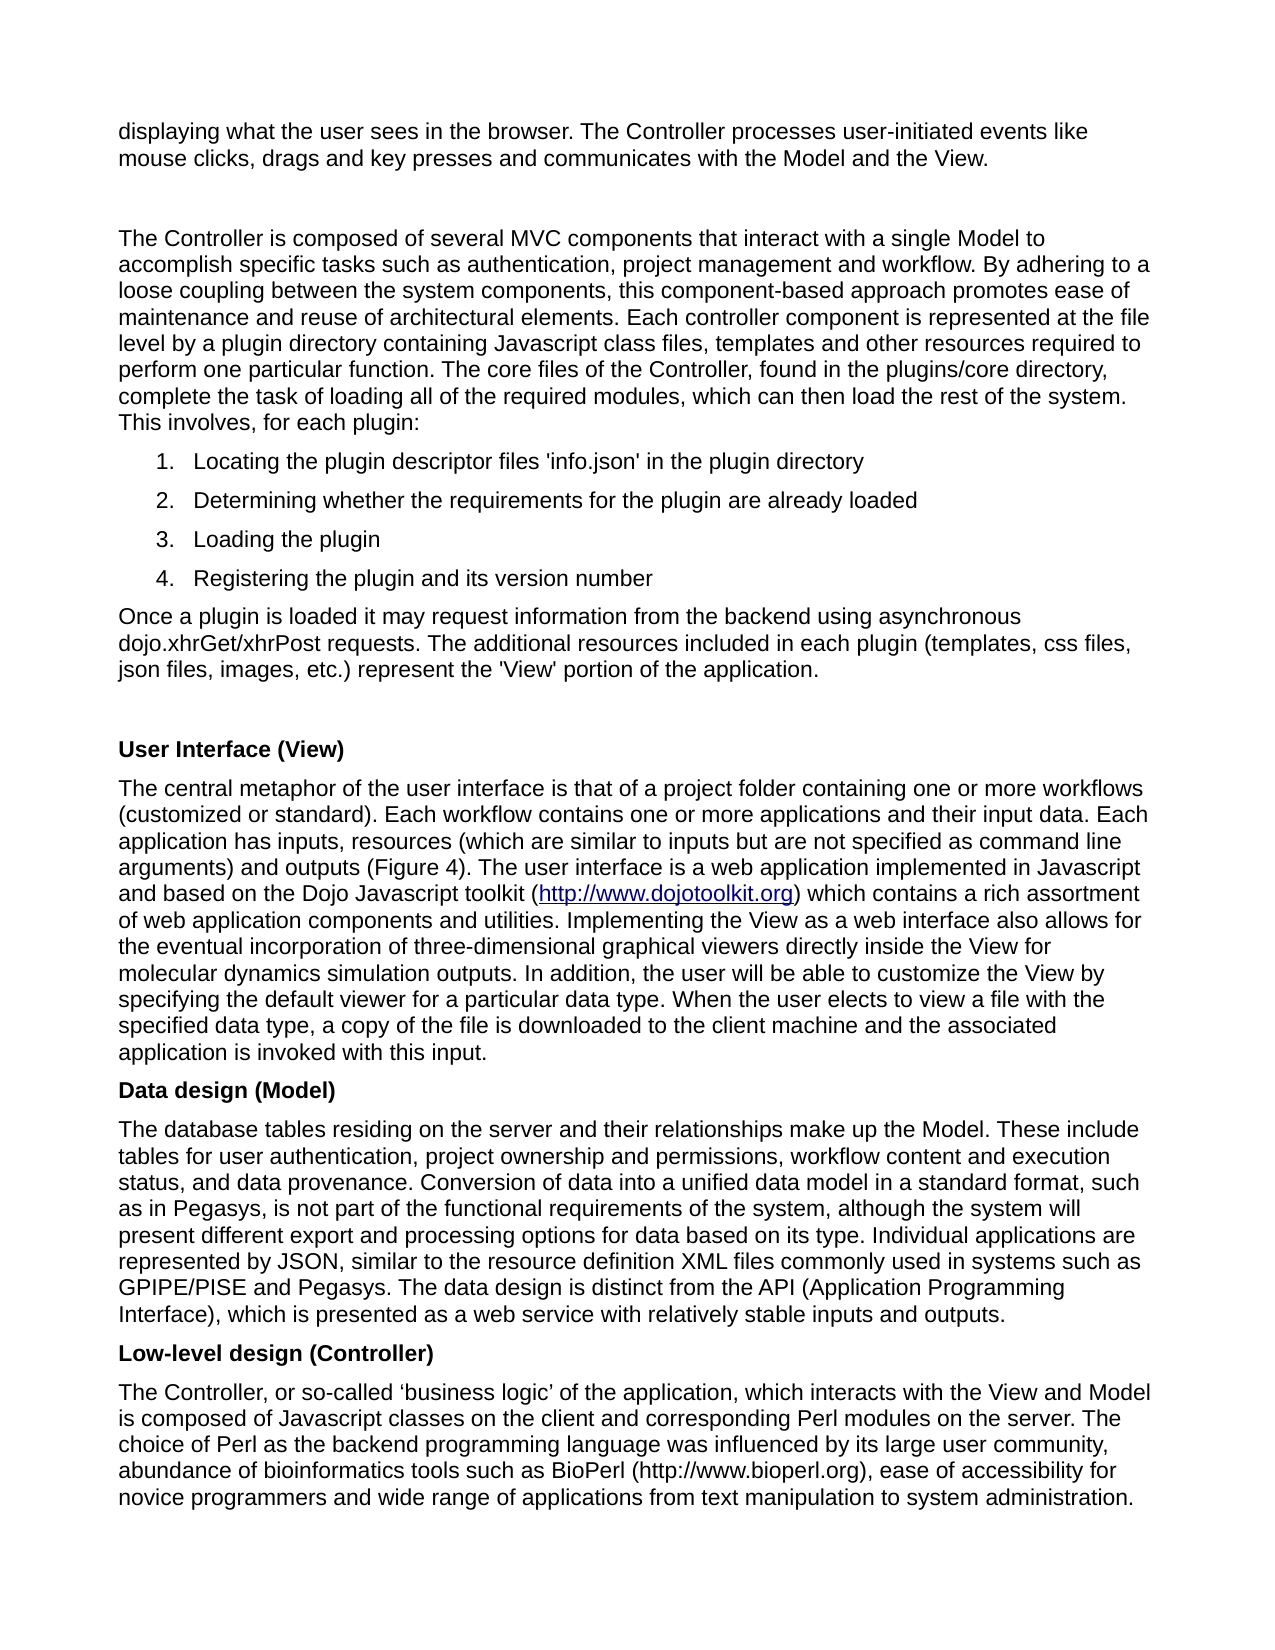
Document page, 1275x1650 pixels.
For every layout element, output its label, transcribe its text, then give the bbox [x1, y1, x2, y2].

text The Controller, or so-called ‘business logic’ of the application, which interacts with the View and Model is composed of Javascript classes on the client and corresponding Perl modules on the server. The choice of Perl as the backend programming language was influenced by its large user community, abundance of bioinformatics tools such as BioPerl (http://www.bioperl.org), ease of accessibility for novice programmers and wide range of applications from text manipulation to system administration. [118, 1378, 1157, 1510]
text The Controller is composed of several MVC components that interact with a single Model to accomplish specific tasks such as authentication, project management and workflow. By adhering to a loose coupling between the system components, this component-based approach promotes ease of maintenance and reuse of architectural elements. Each controller component is represented at the file level by a plugin directory containing Javascript class files, templates and other resources required to perform one particular function. The core files of the Controller, found in the plugins/core directory, complete the task of loading all of the required modules, which can then load the rest of the system. This involves, for each plugin: [118, 224, 1157, 435]
list Registering the plugin and its version number [156, 564, 1157, 591]
list Locating the plugin descriptor files 'info.json' in the plugin directory [156, 448, 1157, 474]
text Once a plugin is loaded it may request information from the backend using asynchronous dojo.xhrGet/xhrPost requests. The additional resources included in each plugin (templates, css files, json files, images, etc.) represent the 'View' portion of the application. [118, 603, 1157, 682]
text The database tables residing on the server and their relationships make up the Model. These include tables for user authentication, project ownership and permissions, workflow content and execution status, and data provenance. Conversion of data into a unified data model in a standard format, such as in Pegasys, is not part of the functional requirements of the system, although the system will present different export and processing options for data based on its type. Individual applications are represented by JSON, similar to the resource definition XML files commonly used in systems such as GPIPE/PISE and Pegasys. The data design is distinct from the API (Application Programming Interface), which is presented as a web service with relatively stable inputs and outputs. [118, 1116, 1157, 1327]
list Determining whether the requirements for the plugin are already loaded [156, 487, 1157, 513]
text displaying what the user sees in the browser. The Controller processes user-initiated events like mouse clicks, drags and key presses and communicates with the Model and the View. [118, 118, 1157, 171]
list Loading the plugin [156, 526, 1157, 552]
text Low-level design (Controller) [118, 1339, 1157, 1366]
text User Interface (View) [118, 736, 1157, 762]
text Data design (Model) [118, 1077, 1157, 1104]
text The central metaphor of the user interface is that of a project folder containing one or more workflows (customized or standard). Each workflow contains one or more applications and their input data. Each application has inputs, resources (which are similar to inputs but are not specified as command line arguments) and outputs (Figure 4). The user interface is a web application implemented in Javascript and based on the Dojo Javascript toolkit (http://www.dojotoolkit.org) which contains a rich assortment of web application components and utilities. Implementing the View as a web interface also allows for the eventual incorporation of three-dimensional graphical viewers directly inside the View for molecular dynamics simulation outputs. In addition, the user will be able to customize the View by specifying the default viewer for a particular data type. When the user elects to view a file with the specified data type, a copy of the file is downloaded to the client machine and the associated application is invoked with this input. [118, 775, 1157, 1065]
